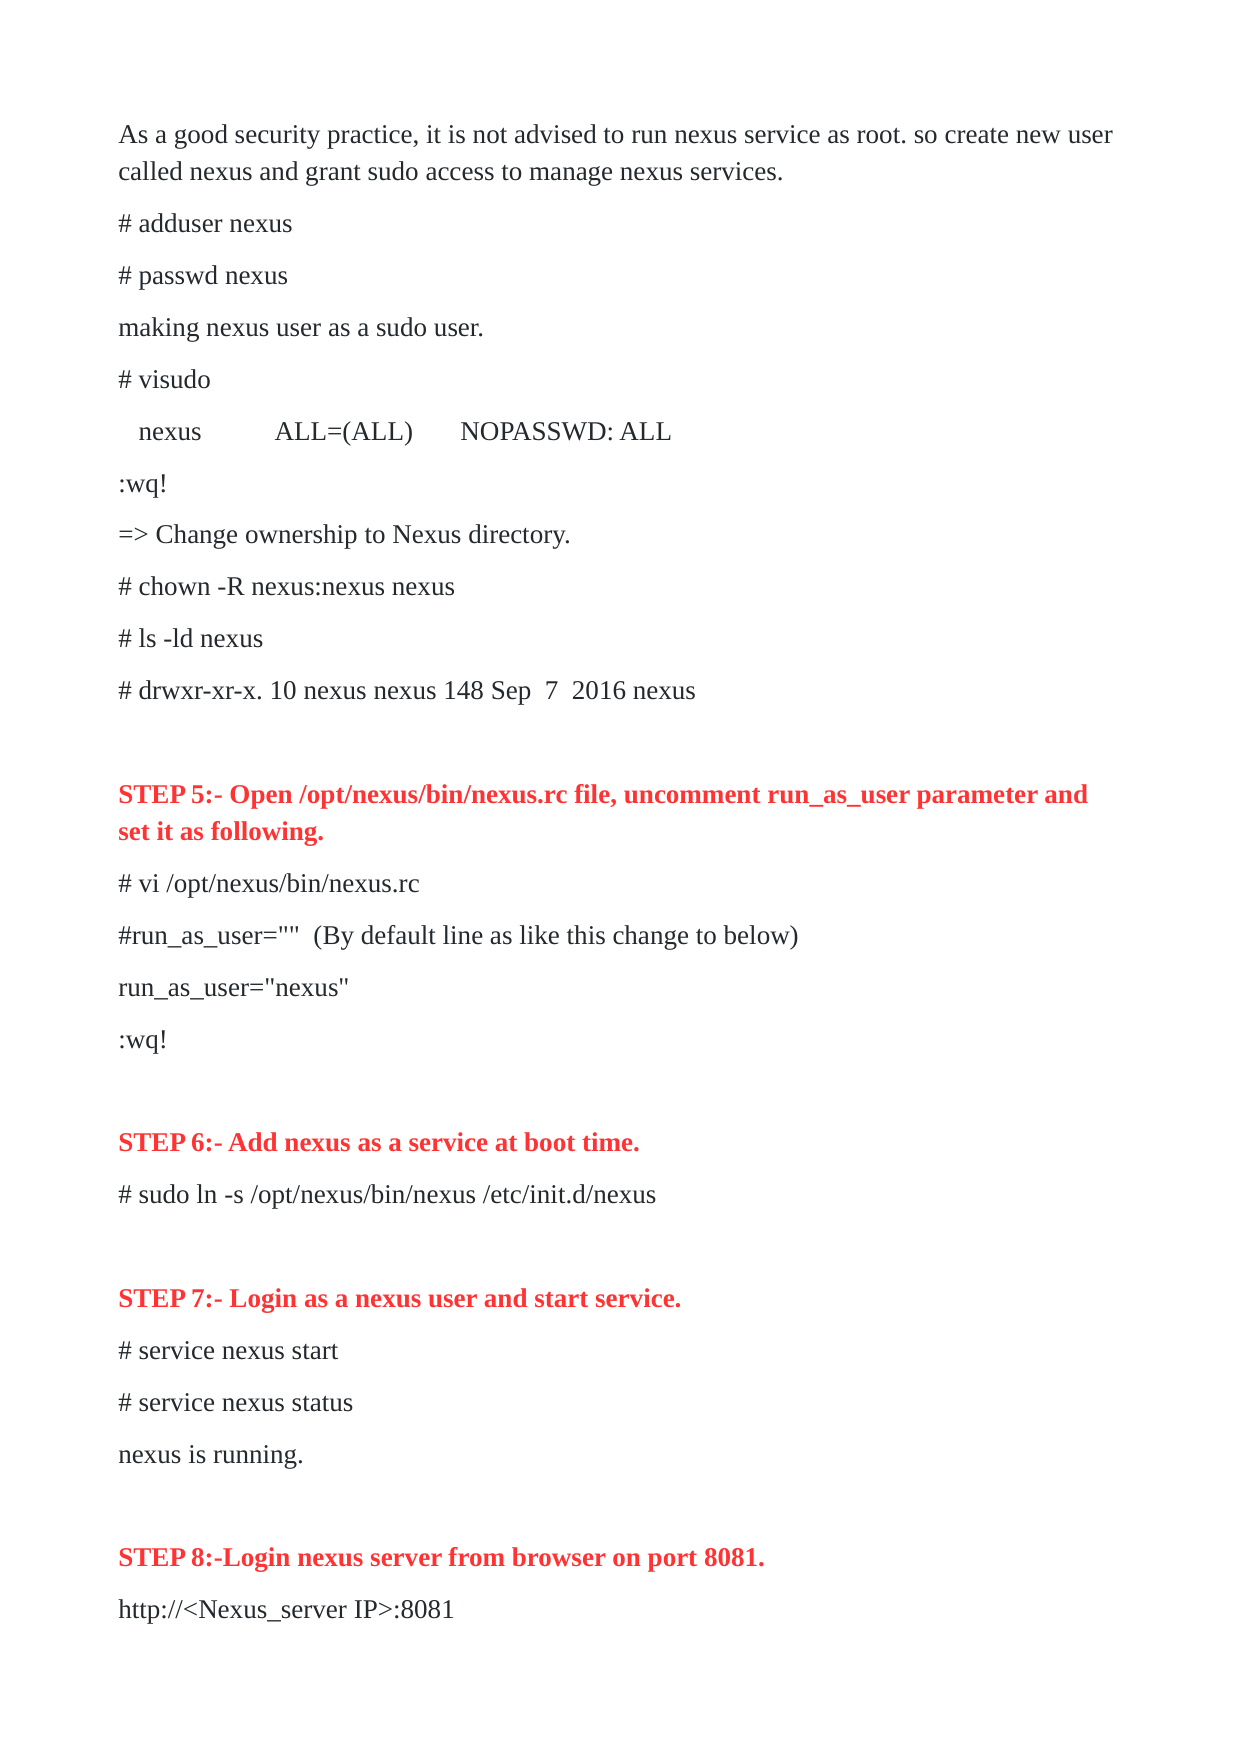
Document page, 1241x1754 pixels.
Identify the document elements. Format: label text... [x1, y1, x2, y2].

text As a good security practice, it is not advised to run nexus service as root. so create new user called nexus and grant sudo access to manage nexus services. [118, 118, 1122, 187]
text making nexus user as a sudo user. [118, 311, 1122, 342]
text # service nexus start [118, 1334, 1122, 1365]
text STEP 5:- Open /opt/nexus/bin/nexus.rc file, uncomment run_as_user parameter and set it as following. [118, 778, 1122, 846]
text STEP 8:-Login nexus server from browser on port 8081. [118, 1541, 1122, 1573]
text nexus is running. [118, 1438, 1122, 1469]
text STEP 6:- Add nexus as a service at boot time. [118, 1126, 1122, 1158]
text nexus ALL=(ALL) NOPASSWD: ALL [118, 415, 1122, 446]
text run_as_user="nexus" [118, 971, 1122, 1002]
text # chown -R nexus:nexus nexus [118, 570, 1122, 602]
text # sudo ln -s /opt/nexus/bin/nexus /etc/init.d/nexus [118, 1178, 1122, 1209]
text # service nexus status [118, 1386, 1122, 1417]
text # passwd nexus [118, 259, 1122, 290]
text http://<Nexus_server IP>:8081 [118, 1593, 1122, 1624]
text :wq! [118, 1023, 1122, 1054]
text # vi /opt/nexus/bin/nexus.rc [118, 867, 1122, 898]
text # visudo [118, 363, 1122, 394]
text => Change ownership to Nexus directory. [118, 518, 1122, 550]
text #run_as_user="" (By default line as like this change to below) [118, 919, 1122, 950]
text STEP 7:- Login as a nexus user and start service. [118, 1282, 1122, 1313]
text # drwxr-xr-x. 10 nexus nexus 148 Sep 7 2016 nexus [118, 674, 1122, 705]
text :wq! [118, 467, 1122, 498]
text # adduser nexus [118, 207, 1122, 238]
text # ls -ld nexus [118, 622, 1122, 653]
